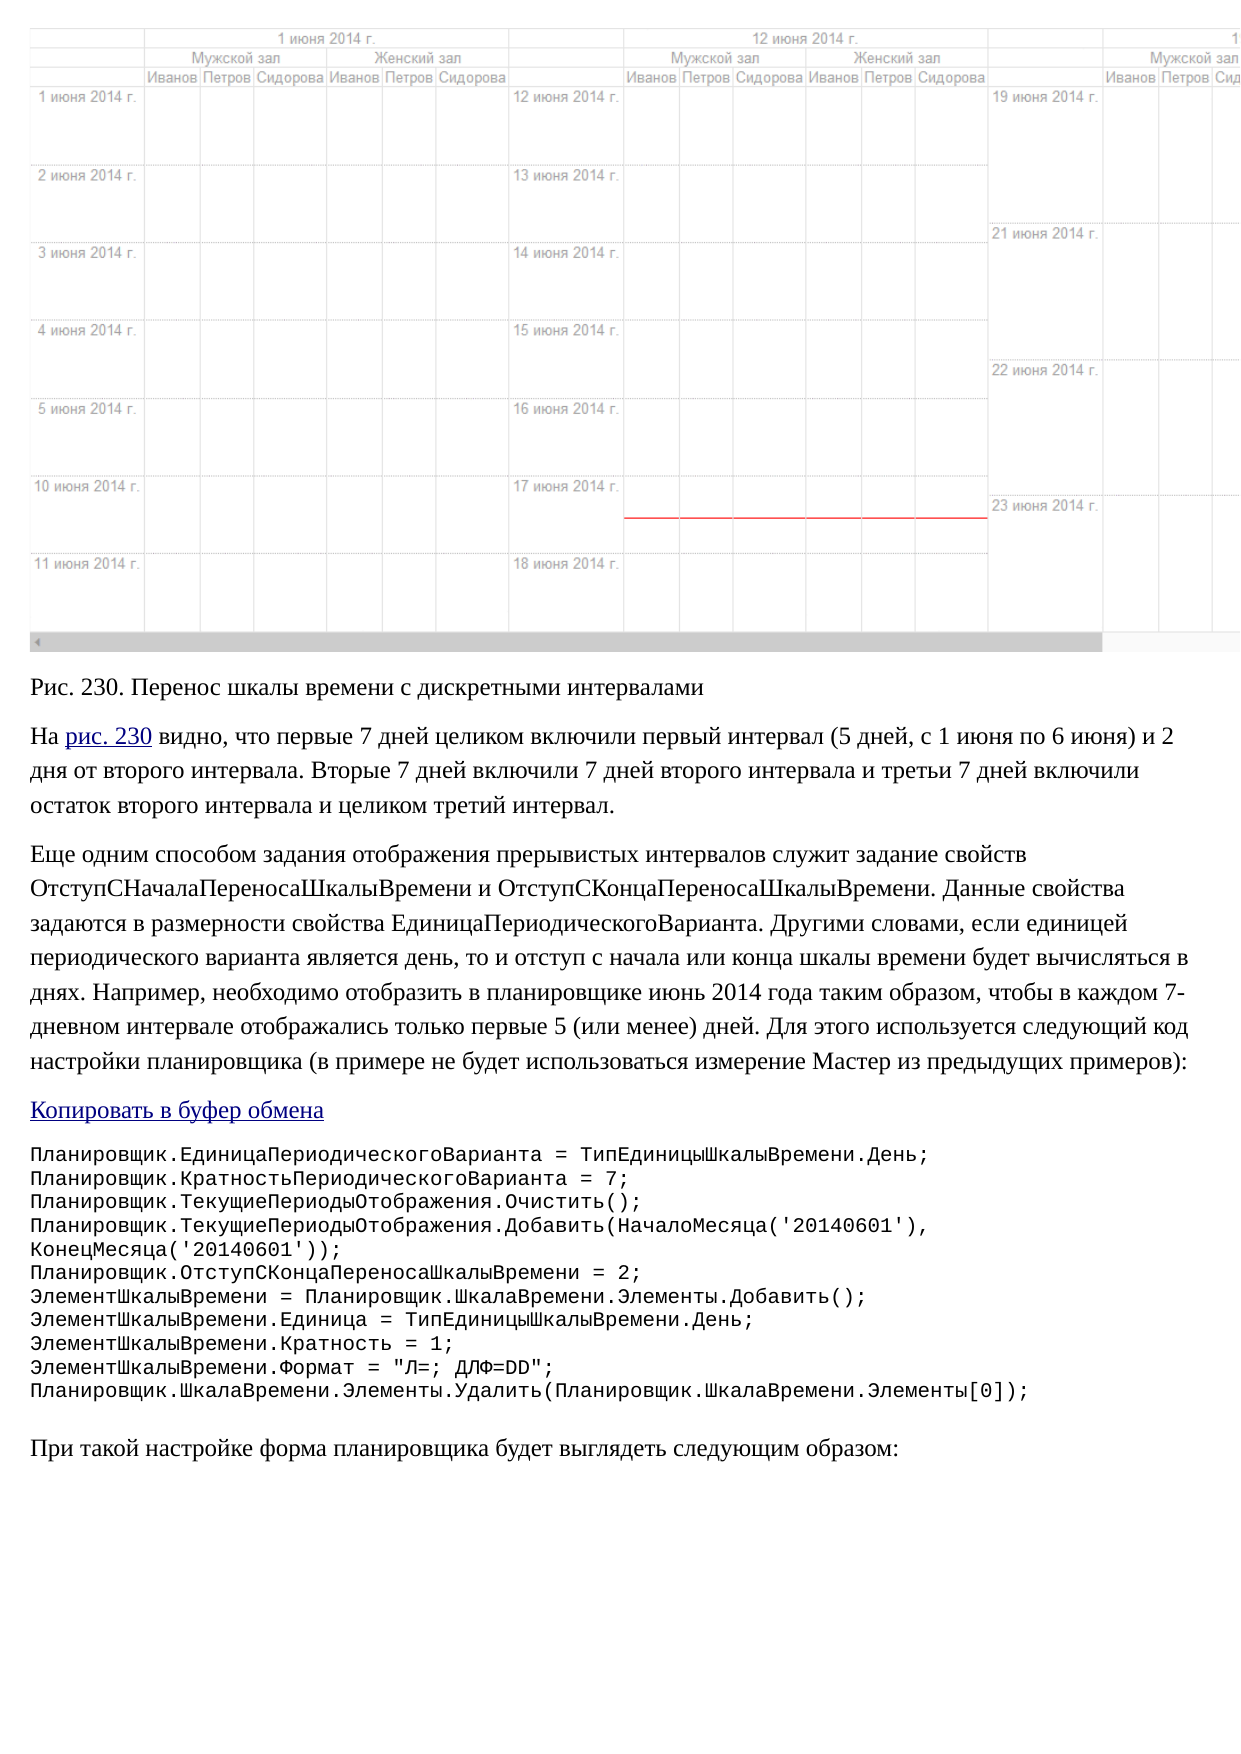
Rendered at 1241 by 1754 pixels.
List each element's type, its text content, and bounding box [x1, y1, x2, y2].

text ЭлементШкалыВремени.Единица = ТипЕдиницыШкалыВремени.День; [30, 1309, 1211, 1333]
text Планировщик.КратностьПериодическогоВарианта = 7; [30, 1168, 1211, 1191]
text Рис. 230. Перенос шкалы времени с дискретными интервалами [30, 672, 1211, 701]
text Планировщик.ТекущиеПериодыОтображения.Очистить(); [30, 1191, 1211, 1215]
text На рис. 230 видно, что первые 7 дней целиком включили первый интервал (5 дней, с 1 июня по 6 июня) и 2 дня от второго интервала. Вторые 7 дней включили 7 дней второго интервала и третьи 7 дней включили остаток второго интервала и целиком третий интервал. [30, 721, 1211, 819]
text Планировщик.ОтступСКонцаПереносаШкалыВремени = 2; [30, 1262, 1211, 1286]
text ЭлементШкалыВремени.Формат = "Л=; ДЛФ=DD"; [30, 1357, 1211, 1380]
text При такой настройке форма планировщика будет выглядеть следующим образом: [30, 1433, 1211, 1462]
text Копировать в буфер обмена [30, 1095, 1211, 1124]
text Планировщик.ТекущиеПериодыОтображения.Добавить(НачалоМесяца('20140601'), КонецМесяца('20140601')); [30, 1215, 1211, 1262]
text Планировщик.ЕдиницаПериодическогоВарианта = ТипЕдиницыШкалыВремени.День; [30, 1144, 1211, 1168]
text Еще одним способом задания отображения прерывистых интервалов служит задание свойств ОтступСНачалаПереносаШкалыВремени и ОтступСКонцаПереносаШкалыВремени. Данные свойства задаются в размерности свойства ЕдиницаПериодическогоВарианта. Другими словами, если единицей периодического варианта является день, то и отступ с начала или конца шкалы времени будет вычисляться в днях. Например, необходимо отобразить в планировщике июнь 2014 года таким образом, чтобы в каждом 7-дневном интервале отображались только первые 5 (или менее) дней. Для этого используется следующий код настройки планировщика (в примере не будет использоваться измерение Мастер из предыдущих примеров): [30, 839, 1211, 1074]
text ЭлементШкалыВремени = Планировщик.ШкалаВремени.Элементы.Добавить(); [30, 1286, 1211, 1309]
text Планировщик.ШкалаВремени.Элементы.Удалить(Планировщик.ШкалаВремени.Элементы[0]); [30, 1380, 1211, 1404]
text ЭлементШкалыВремени.Кратность = 1; [30, 1333, 1211, 1357]
picture [29, 28, 1241, 652]
